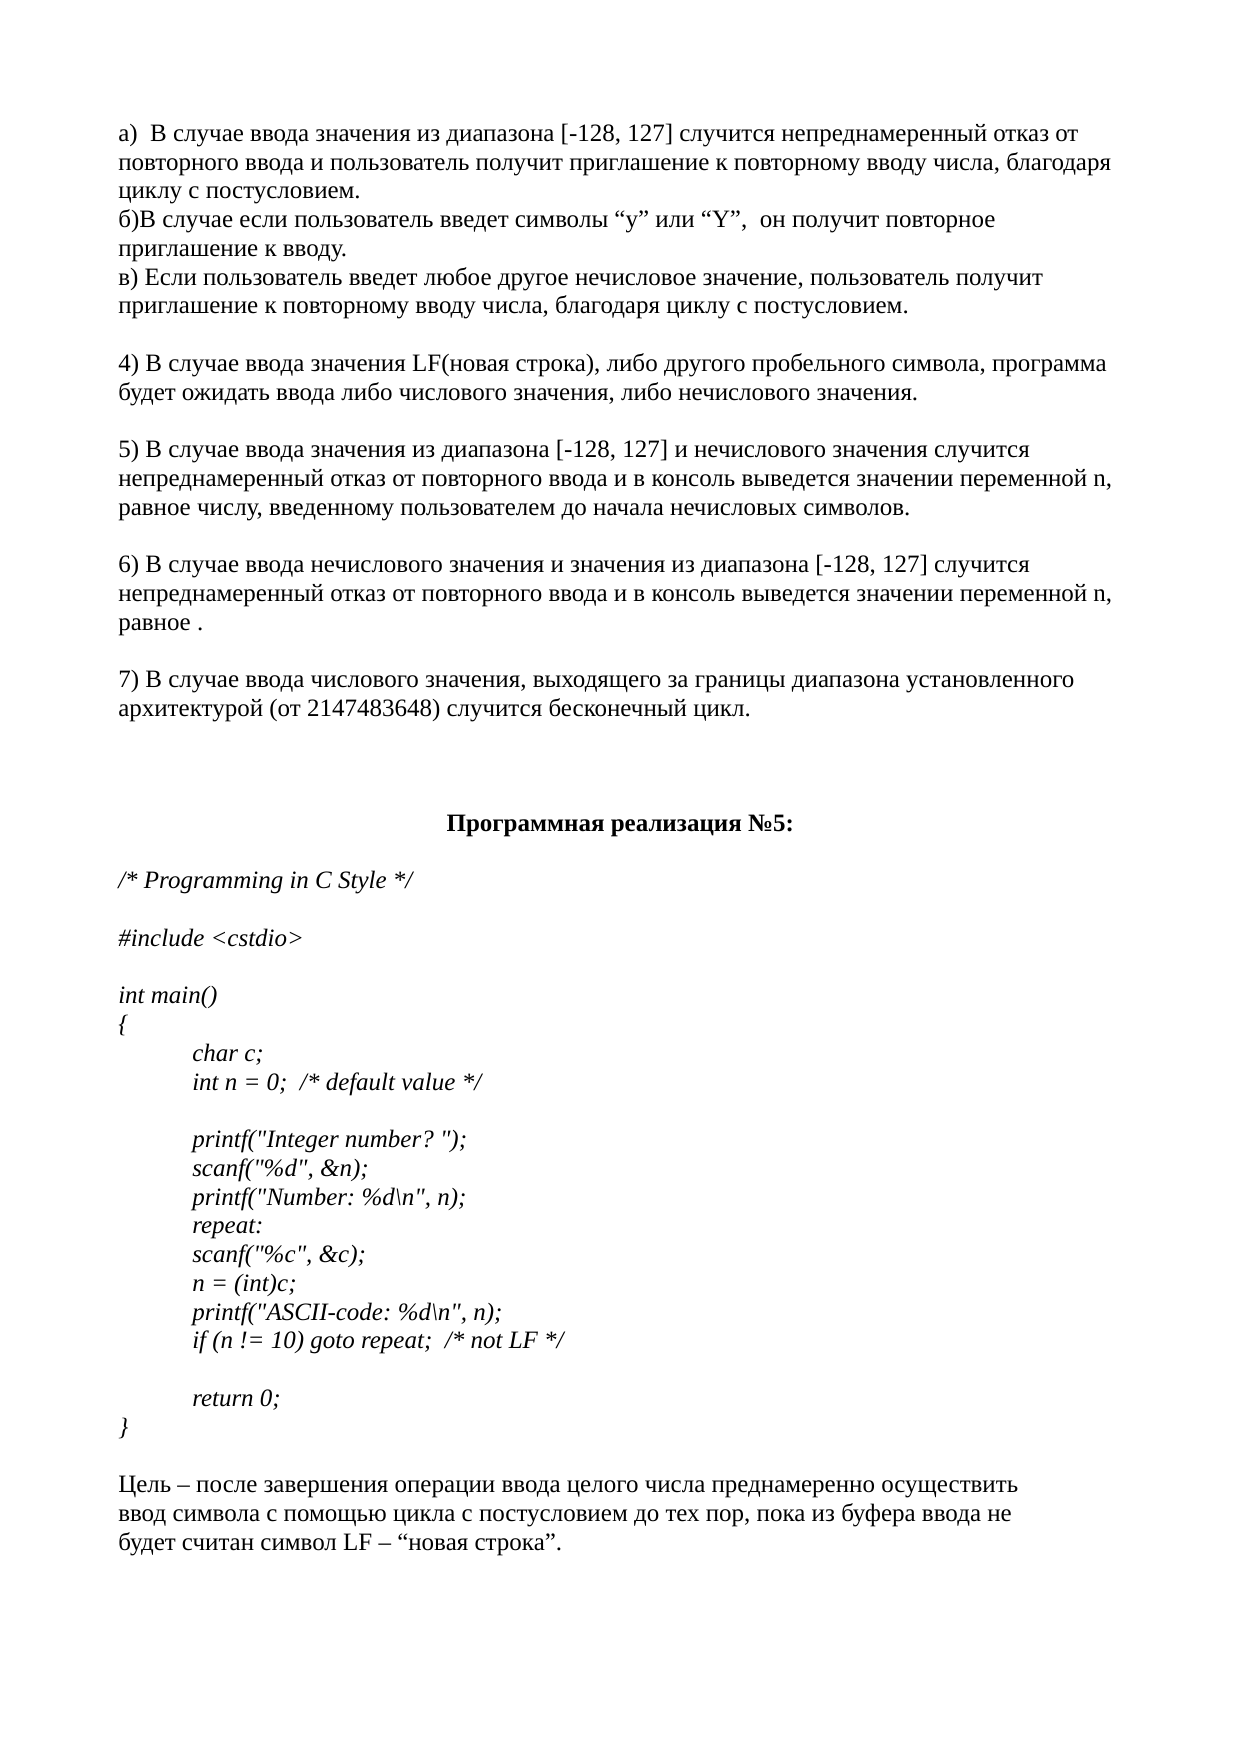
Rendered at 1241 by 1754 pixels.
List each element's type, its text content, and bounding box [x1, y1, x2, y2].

text /* Programming in C Style */ [118, 866, 1122, 894]
text будет считан символ LF – “новая строка”. [118, 1527, 1122, 1556]
text printf("Number: %d\n", n); [118, 1182, 1122, 1211]
text scanf("%c", &c); [118, 1239, 1122, 1268]
text Цель – после завершения операции ввода целого числа преднамеренно осуществить [118, 1469, 1122, 1498]
text int n = 0; /* default value */ [118, 1067, 1122, 1096]
text return 0; [118, 1383, 1122, 1412]
text #include <cstdio> [118, 923, 1122, 952]
text printf("Integer number? "); [118, 1124, 1122, 1153]
text б)В случае если пользователь введет символы “y” или “Y”, он получит повторное приглашение к вводу. [118, 204, 1122, 262]
text 5) В случае ввода значения из диапазона [-128, 127] и нечислового значения случится непреднамеренный отказ от повторного ввода и в консоль выведется значении переменной n, равное числу, введенному пользователем до начала нечисловых символов. [118, 434, 1122, 521]
text 7) В случае ввода числового значения, выходящего за границы диапазона установленного архитектурой (от 2147483648) случится бесконечный цикл. [118, 664, 1122, 722]
text а) В случае ввода значения из диапазона [-128, 127] случится непреднамеренный отказ от повторного ввода и пользователь получит приглашение к повторному вводу числа, благодаря циклу с постусловием. [118, 118, 1122, 204]
text { [118, 1009, 1122, 1038]
text char c; [118, 1038, 1122, 1067]
text 6) В случае ввода нечислового значения и значения из диапазона [-128, 127] случится непреднамеренный отказ от повторного ввода и в консоль выведется значении переменной n, равное . [118, 549, 1122, 636]
text 4) В случае ввода значения LF(новая строка), либо другого пробельного символа, программа будет ожидать ввода либо числового значения, либо нечислового значения. [118, 348, 1122, 406]
text printf("ASCII-code: %d\n", n); [118, 1297, 1122, 1326]
text n = (int)c; [118, 1268, 1122, 1297]
text if (n != 10) goto repeat; /* not LF */ [118, 1326, 1122, 1354]
text в) Если пользователь введет любое другое нечисловое значение, пользователь получит приглашение к повторному вводу числа, благодаря циклу с постусловием. [118, 262, 1122, 319]
text Программная реализация №5: [118, 808, 1122, 837]
text scanf("%d", &n); [118, 1153, 1122, 1182]
text repeat: [118, 1211, 1122, 1239]
text ввод символа с помощью цикла с постусловием до тех пор, пока из буфера ввода не [118, 1498, 1122, 1527]
text int main() [118, 981, 1122, 1009]
text } [118, 1412, 1122, 1441]
